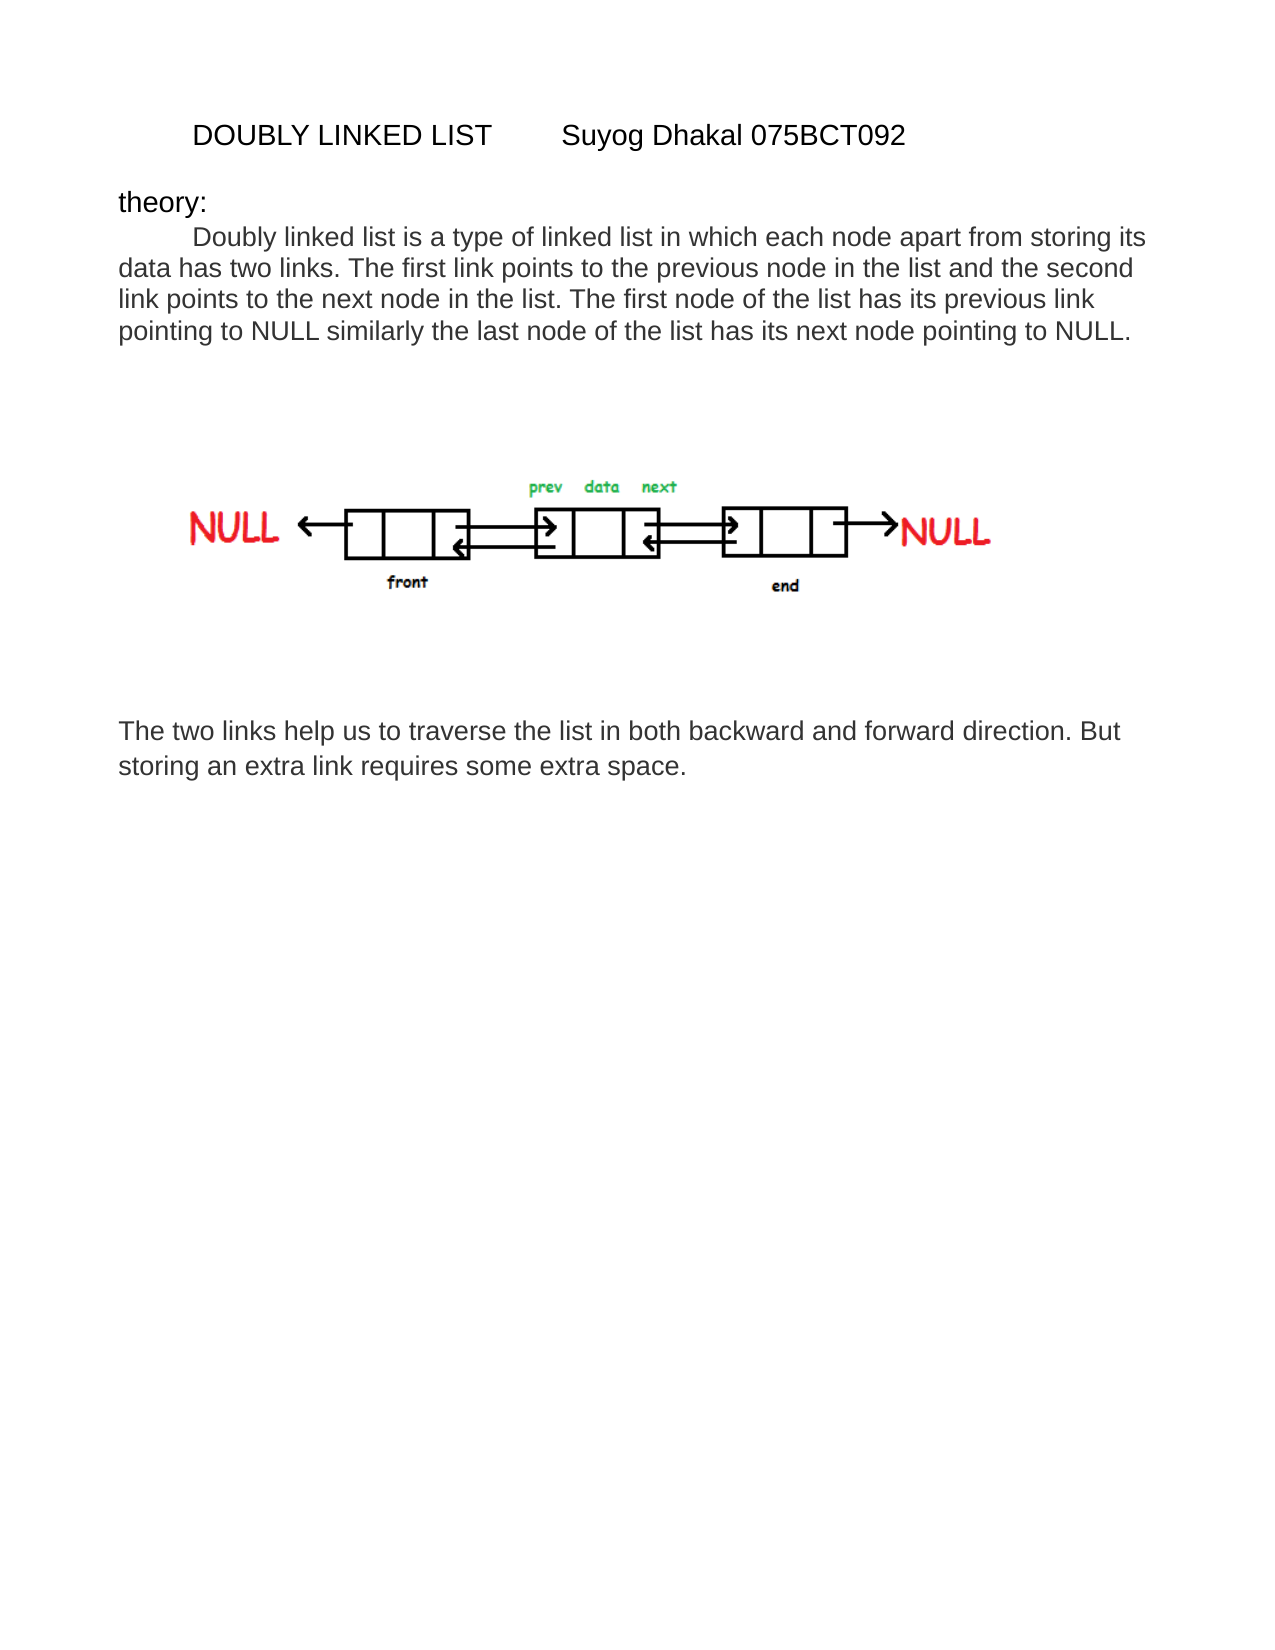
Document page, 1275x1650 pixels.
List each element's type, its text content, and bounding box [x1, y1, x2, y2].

picture [118, 415, 1027, 643]
text The two links help us to traverse the list in both backward and forward direction. But storing an extra link requires some extra space. [118, 714, 1157, 782]
text Doubly linked list is a type of linked list in which each node apart from storing its data has two links. The first link points to the previous node in the list and the second link points to the next node in the list. The first node of the list has its previous link pointing to NULL similarly the last node of the list has its next node pointing to NULL. [118, 219, 1157, 346]
text DOUBLY LINKED LIST Suyog Dhakal 075BCT092 [118, 118, 1157, 152]
text theory: [118, 185, 1157, 219]
